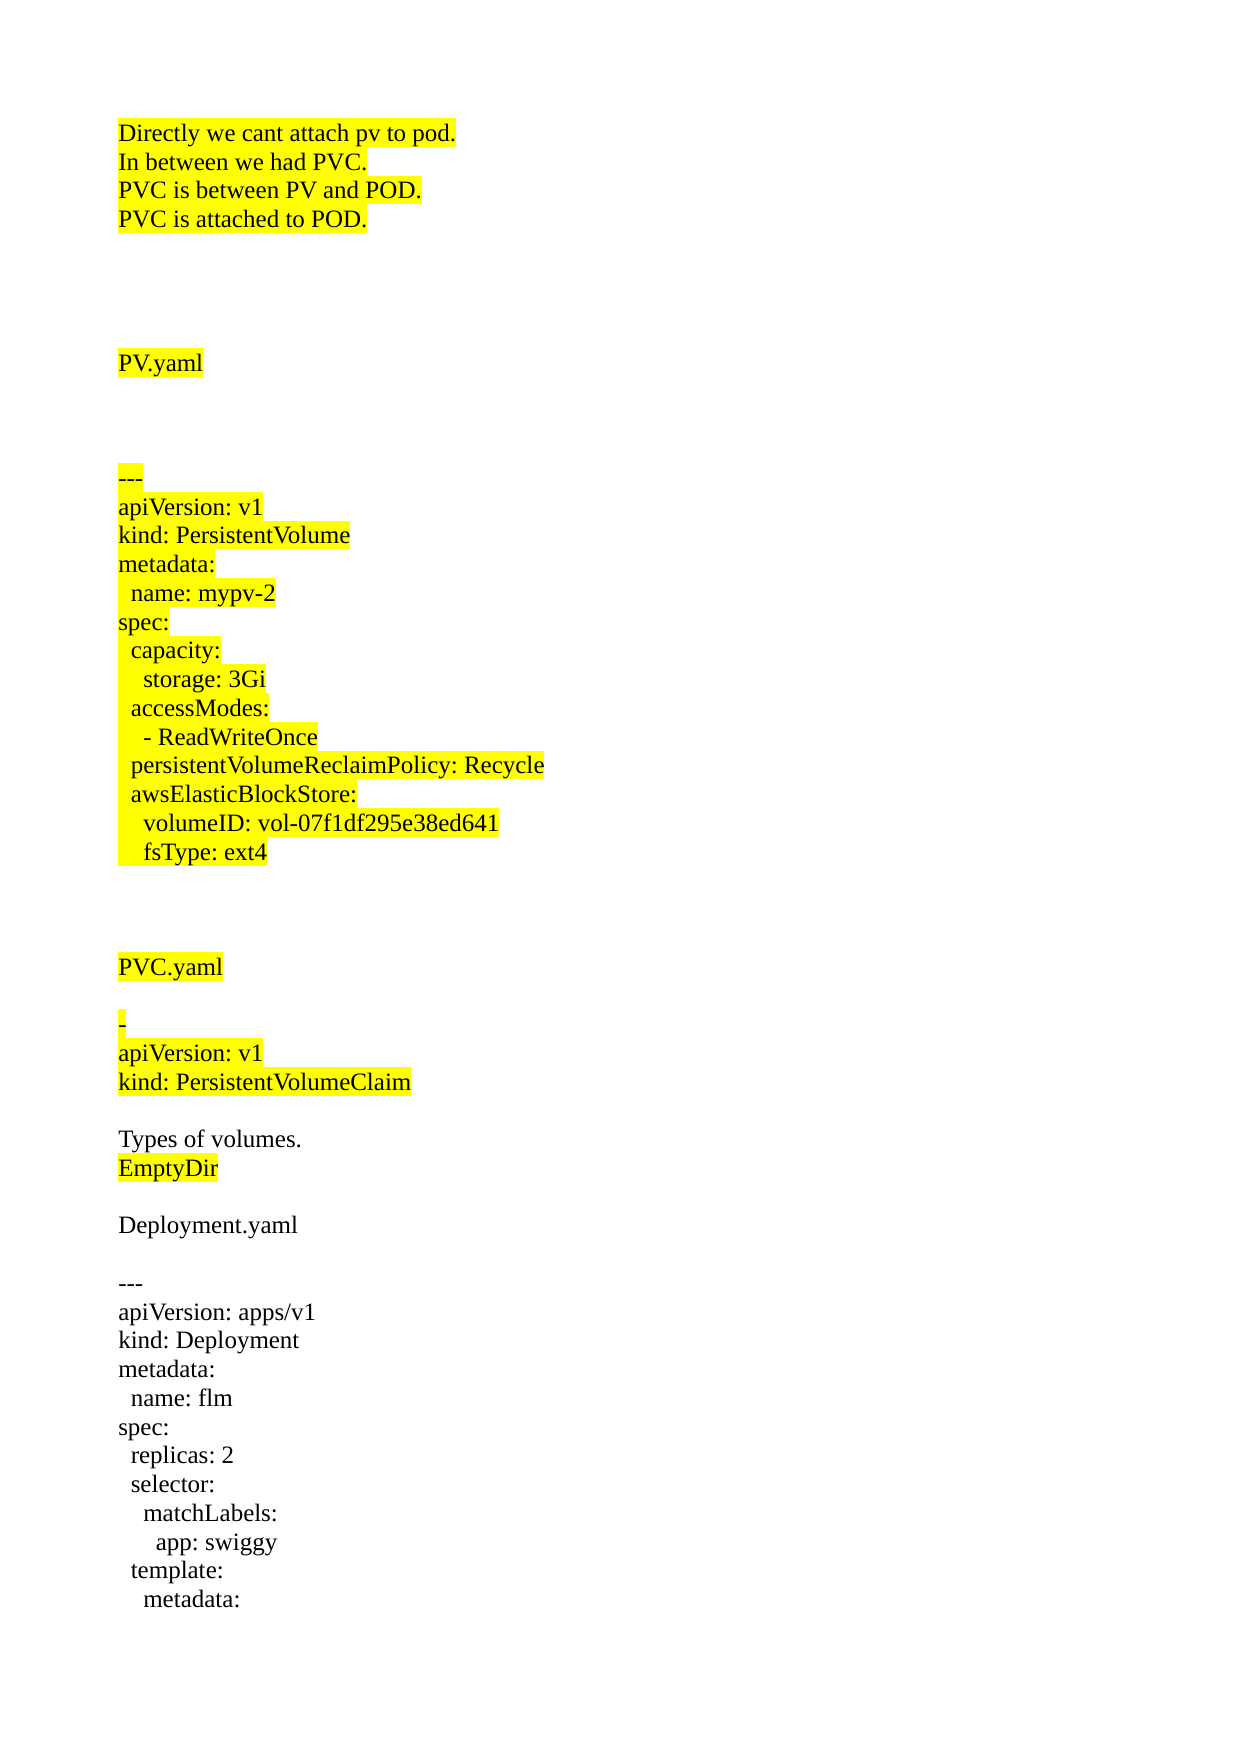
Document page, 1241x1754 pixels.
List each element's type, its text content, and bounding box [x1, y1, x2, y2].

text Deployment.yaml [118, 1211, 1122, 1239]
text template: [118, 1556, 1122, 1584]
text spec: [118, 607, 1122, 636]
text apiVersion: apps/v1 [118, 1297, 1122, 1326]
text fsType: ext4 [118, 837, 1122, 866]
text metadata: [118, 549, 1122, 578]
text persistentVolumeReclaimPolicy: Recycle [118, 751, 1122, 779]
text awsElasticBlockStore: [118, 779, 1122, 808]
text capacity: [118, 636, 1122, 664]
text - [118, 1009, 1122, 1038]
text PVC is between PV and POD. [118, 176, 1122, 204]
text - ReadWriteOnce [118, 722, 1122, 751]
text PVC is attached to POD. [118, 204, 1122, 233]
text --- [118, 1268, 1122, 1297]
text metadata: [118, 1354, 1122, 1383]
text --- [118, 463, 1122, 492]
text matchLabels: [118, 1498, 1122, 1527]
text accessModes: [118, 693, 1122, 722]
text volumeID: vol-07f1df295e38ed641 [118, 808, 1122, 837]
text name: flm [118, 1383, 1122, 1412]
text kind: Deployment [118, 1326, 1122, 1354]
text kind: PersistentVolume [118, 521, 1122, 549]
text In between we had PVC. [118, 147, 1122, 176]
text kind: PersistentVolumeClaim [118, 1067, 1122, 1096]
text spec: [118, 1412, 1122, 1441]
text selector: [118, 1469, 1122, 1498]
text EmptyDir [118, 1153, 1122, 1182]
text name: mypv-2 [118, 578, 1122, 607]
text metadata: [118, 1584, 1122, 1613]
text app: swiggy [118, 1527, 1122, 1556]
text apiVersion: v1 [118, 1038, 1122, 1067]
text PV.yaml [118, 348, 1122, 377]
text Types of volumes. [118, 1096, 1122, 1153]
text apiVersion: v1 [118, 492, 1122, 521]
text storage: 3Gi [118, 664, 1122, 693]
text Directly we cant attach pv to pod. [118, 118, 1122, 147]
text replicas: 2 [118, 1441, 1122, 1469]
text PVC.yaml [118, 952, 1122, 981]
